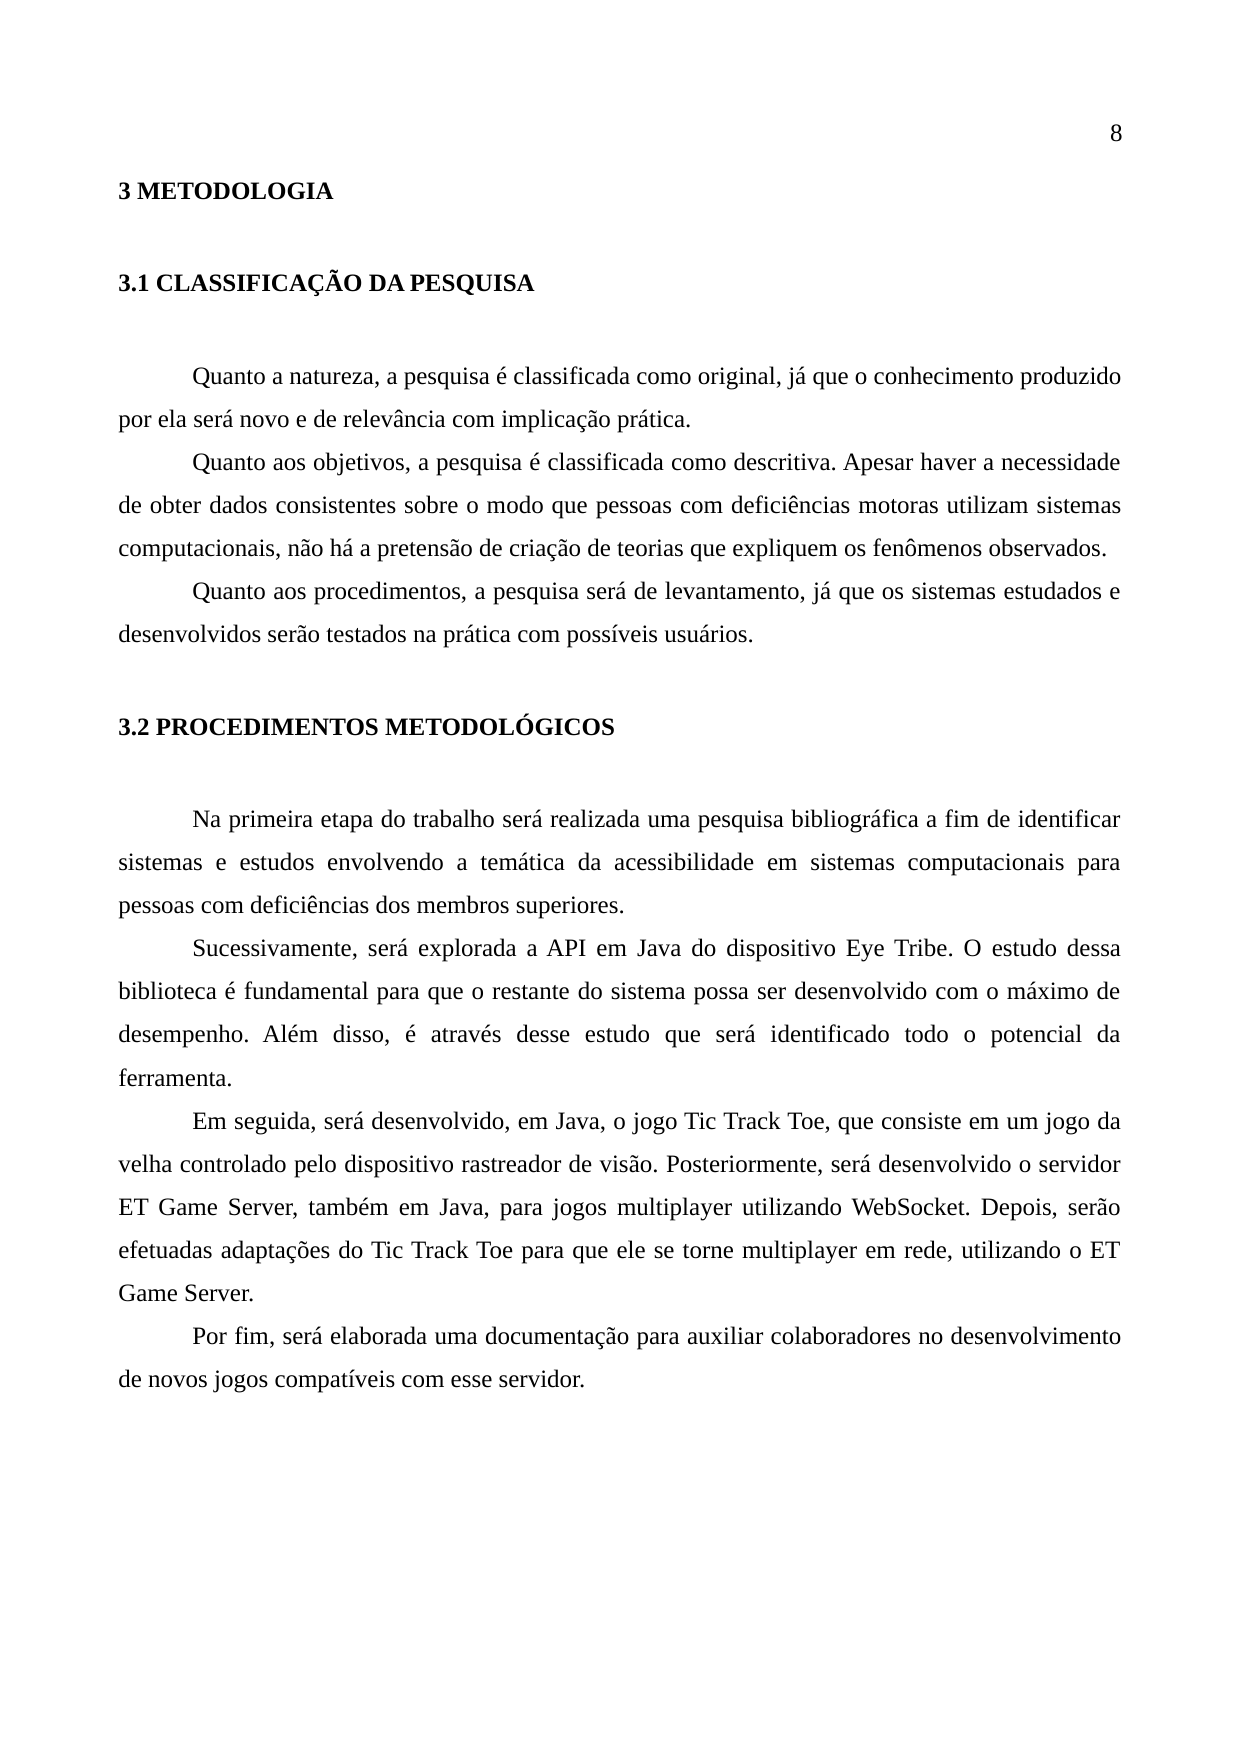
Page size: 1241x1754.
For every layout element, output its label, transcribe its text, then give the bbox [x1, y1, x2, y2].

text Quanto a natureza, a pesquisa é classificada como original, já que o conhecimento produzido por ela será novo e de relevância com implicação prática. [118, 361, 1122, 433]
text Na primeira etapa do trabalho será realizada uma pesquisa bibliográfica a fim de identificar sistemas e estudos envolvendo a temática da acessibilidade em sistemas computacionais para pessoas com deficiências dos membros superiores. [118, 804, 1122, 919]
text Sucessivamente, será explorada a API em Java do dispositivo Eye Tribe. O estudo dessa biblioteca é fundamental para que o restante do sistema possa ser desenvolvido com o máximo de desempenho. Além disso, é através desse estudo que será identificado todo o potencial da ferramenta. [118, 933, 1122, 1091]
text Em seguida, será desenvolvido, em Java, o jogo Tic Track Toe, que consiste em um jogo da velha controlado pelo dispositivo rastreador de visão. Posteriormente, será desenvolvido o servidor ET Game Server, também em Java, para jogos multiplayer utilizando WebSocket. Depois, serão efetuadas adaptações do Tic Track Toe para que ele se torne multiplayer em rede, utilizando o ET Game Server. [118, 1106, 1122, 1307]
text Quanto aos objetivos, a pesquisa é classificada como descritiva. Apesar haver a necessidade de obter dados consistentes sobre o modo que pessoas com deficiências motoras utilizam sistemas computacionais, não há a pretensão de criação de teorias que expliquem os fenômenos observados. [118, 447, 1122, 562]
subtitle Metodologia [118, 176, 1122, 205]
subtitle Procedimentos metodológicos [118, 712, 1122, 740]
text Por fim, será elaborada uma documentação para auxiliar colaboradores no desenvolvimento de novos jogos compatíveis com esse servidor. [118, 1321, 1122, 1393]
text Quanto aos procedimentos, a pesquisa será de levantamento, já que os sistemas estudados e desenvolvidos serão testados na prática com possíveis usuários. [118, 576, 1122, 648]
subtitle Classificação da pesquisa [118, 268, 1122, 297]
